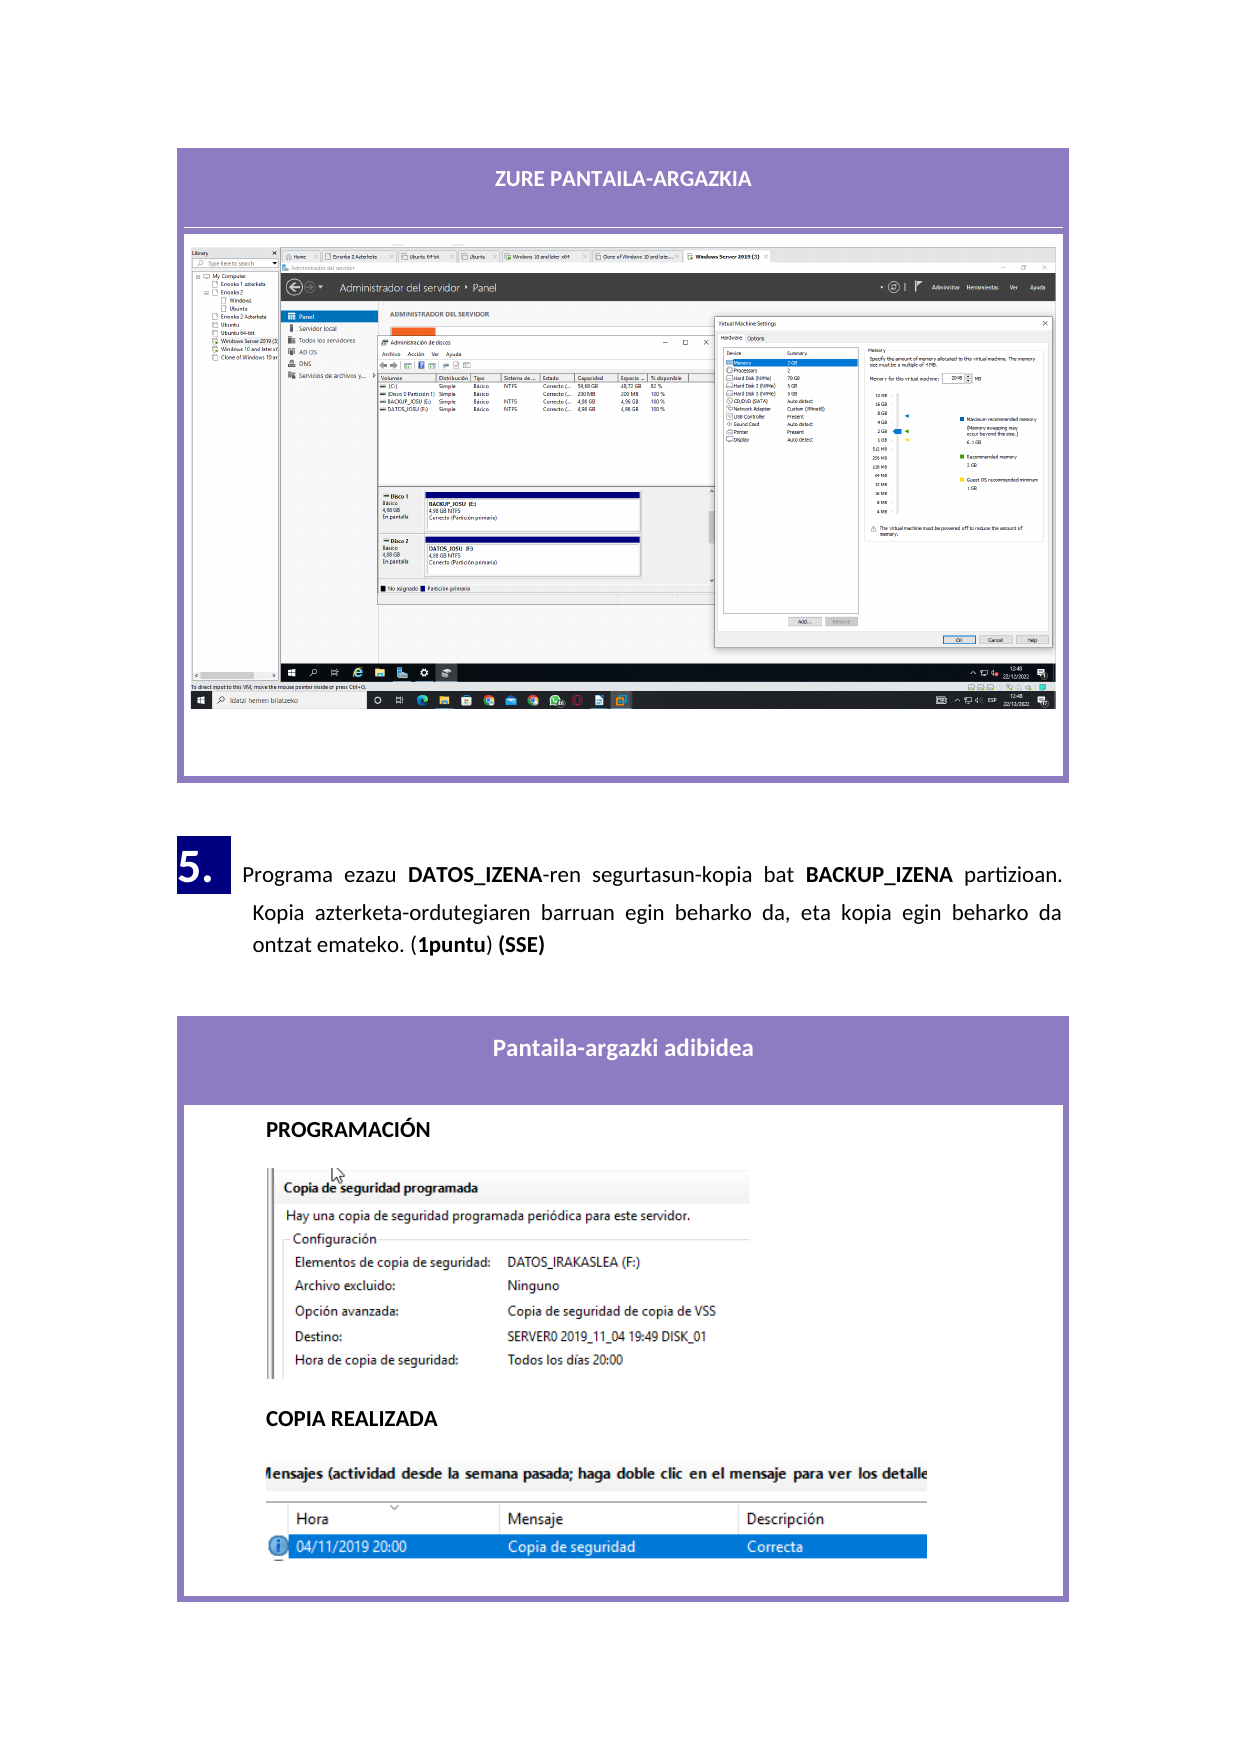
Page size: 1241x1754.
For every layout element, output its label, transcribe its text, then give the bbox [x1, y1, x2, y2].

table_header Pantaila-argazki adibidea [184, 1022, 1063, 1098]
picture [265, 1457, 927, 1561]
table_cell ZURE PANTAILA-ARGAZKIA [184, 154, 1063, 227]
picture [190, 244, 1056, 709]
table_cell PROGRAMACIÓN COPIA REALIZADA [184, 1105, 1063, 1596]
text 5. Programa ezazu DATOS_IZENA-ren segurtasun-kopia bat BACKUP_IZENA partizioan. Kopia azterketa-ordutegiaren barruan egin beharko da, eta kopia egin beharko da ontzat emateko. (1puntu) (SSE) [177, 836, 1063, 958]
table_cell [184, 234, 1063, 776]
picture [265, 1168, 750, 1379]
